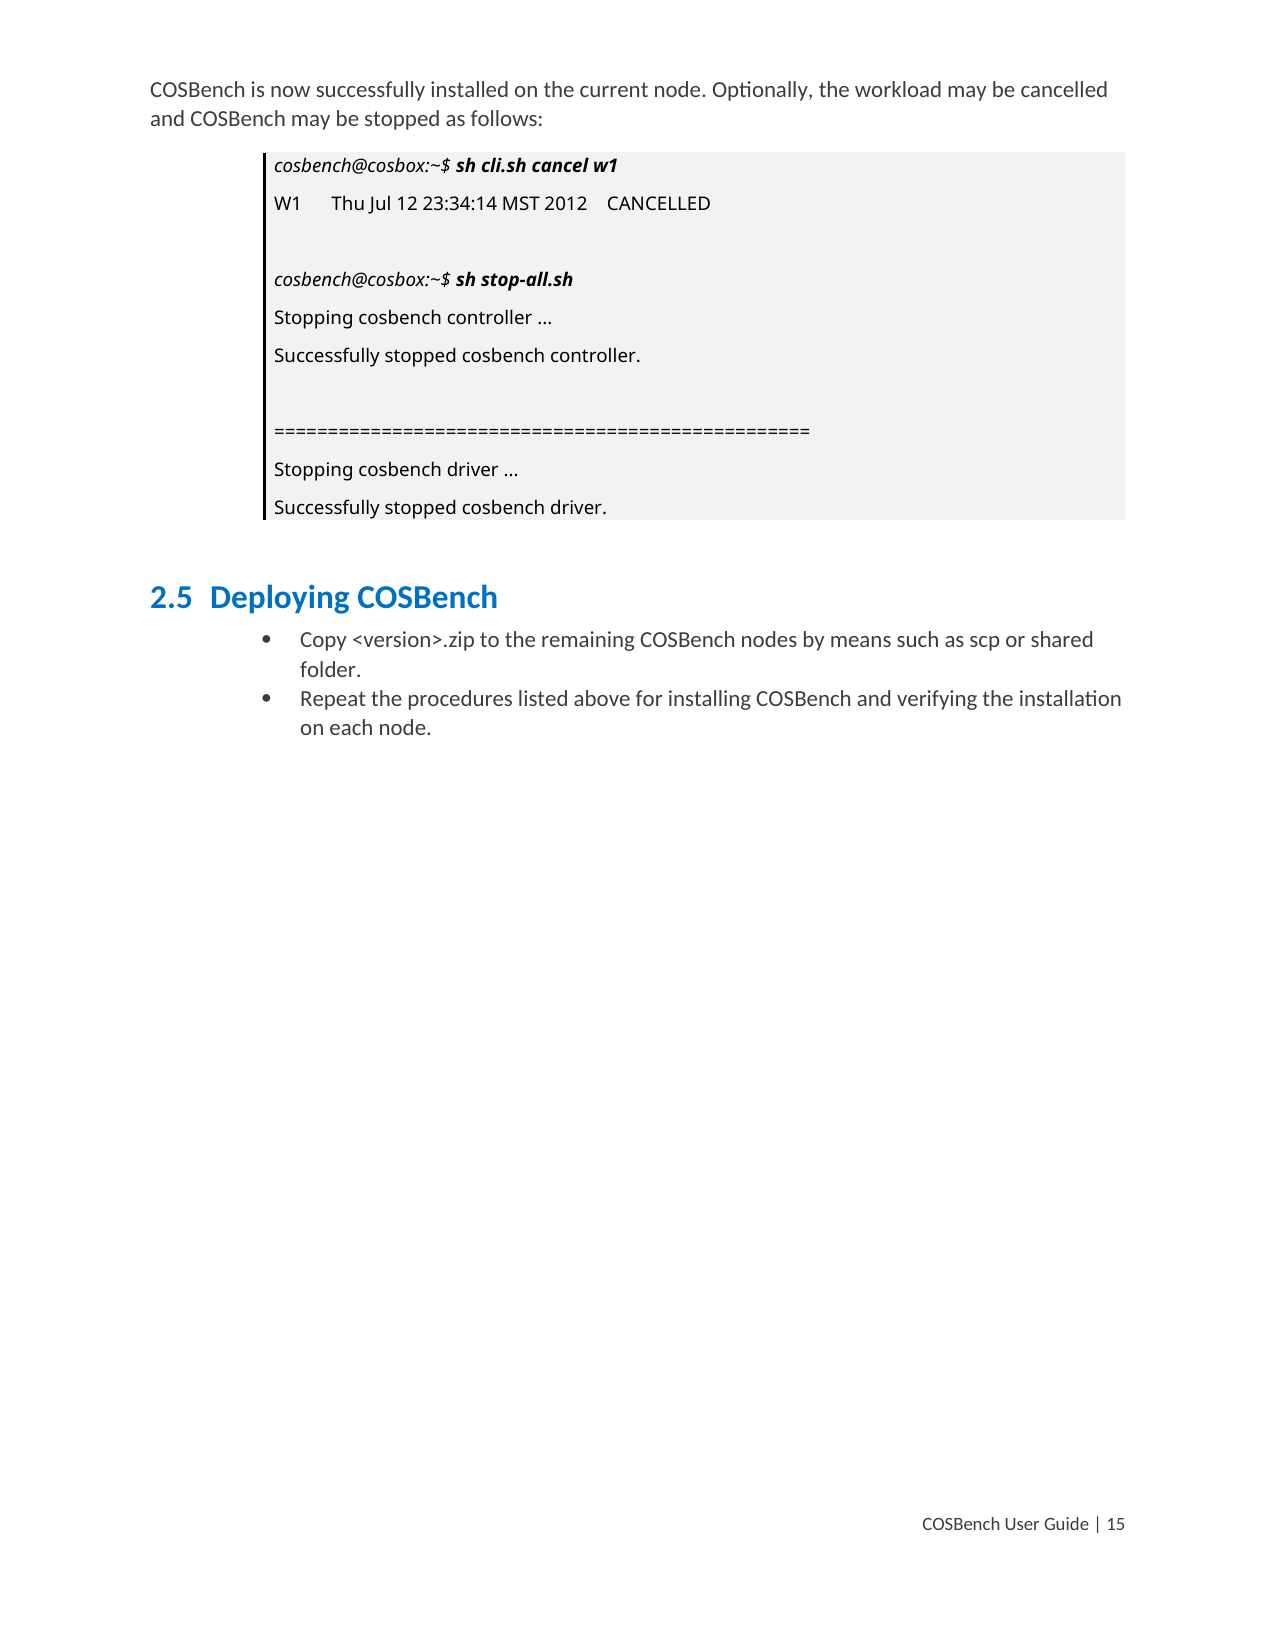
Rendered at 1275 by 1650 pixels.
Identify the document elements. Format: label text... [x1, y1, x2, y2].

text cosbench@cosbox:~$ sh stop-all.sh [266, 267, 1125, 292]
text Successfully stopped cosbench controller. [266, 343, 1125, 368]
list Repeat the procedures listed above for installing COSBench and verifying the installation on each node. [262, 684, 1125, 742]
text cosbench@cosbox:~$ sh cli.sh cancel w1 [262, 152, 1125, 178]
text W1 Thu Jul 12 23:34:14 MST 2012 CANCELLED [266, 191, 1125, 216]
list Copy <version>.zip to the remaining COSBench nodes by means such as scp or shared folder. [262, 625, 1125, 683]
text COSBench is now successfully installed on the current node. Optionally, the workload may be cancelled and COSBench may be stopped as follows: [150, 75, 1125, 132]
subtitle Deploying COSBench [150, 576, 1125, 617]
text Stopping cosbench driver ... [266, 457, 1125, 482]
text Successfully stopped cosbench driver. [266, 495, 1125, 520]
text Stopping cosbench controller ... [266, 304, 1125, 330]
text ================================================== [266, 419, 1125, 444]
